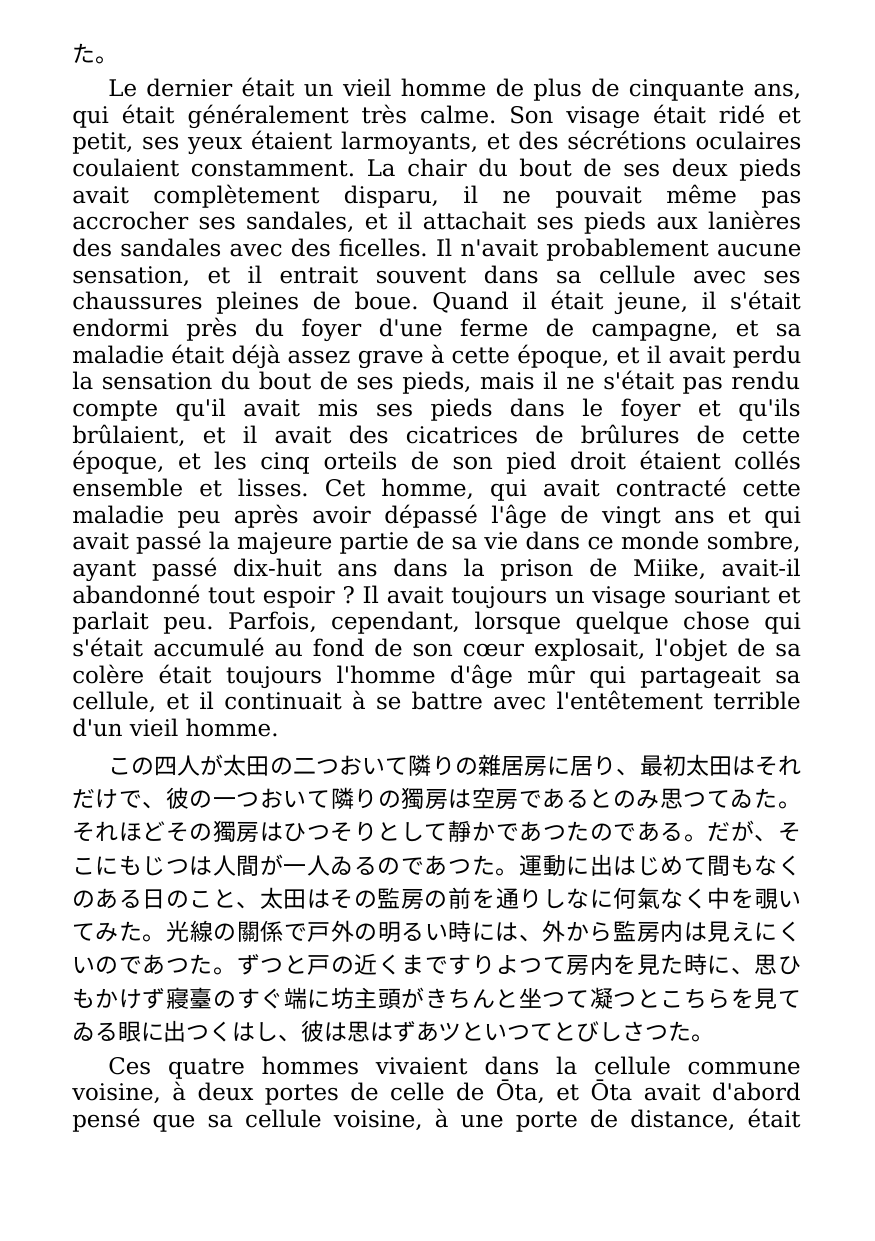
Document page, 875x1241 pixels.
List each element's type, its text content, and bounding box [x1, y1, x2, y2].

text Le dernier était un vieil homme de plus de cinquante ans, qui était généralement très calme. Son visage était ridé et petit, ses yeux étaient larmoyants, et des sécrétions oculaires coulaient constamment. La chair du bout de ses deux pieds avait complètement disparu, il ne pouvait même pas accrocher ses sandales, et il attachait ses pieds aux lanières des sandales avec des ficelles. Il n'avait probablement aucune sensation, et il entrait souvent dans sa cellule avec ses chaussures pleines de boue. Quand il était jeune, il s'était endormi près du foyer d'une ferme de campagne, et sa maladie était déjà assez grave à cette époque, et il avait perdu la sensation du bout de ses pieds, mais il ne s'était pas rendu compte qu'il avait mis ses pieds dans le foyer et qu'ils brûlaient, et il avait des cicatrices de brûlures de cette époque, et les cinq orteils de son pied droit étaient collés ensemble et lisses. Cet homme, qui avait contracté cette maladie peu après avoir dépassé l'âge de vingt ans et qui avait passé la majeure partie de sa vie dans ce monde sombre, ayant passé dix-huit ans dans la prison de Miike, avait-il abandonné tout espoir ? Il avait toujours un visage souriant et parlait peu. Parfois, cependant, lorsque quelque chose qui s'était accumulé au fond de son cœur explosait, l'objet de sa colère était toujours l'homme d'âge mûr qui partageait sa cellule, et il continuait à se battre avec l'entêtement terrible d'un vieil homme. [72, 75, 802, 742]
text た。 [72, 36, 802, 69]
text Ces quatre hommes vivaient dans la cellule commune voisine, à deux portes de celle de Ōta, et Ōta avait d'abord pensé que sa cellule voisine, à une porte de distance, était [72, 1053, 802, 1133]
text この四人が太田の二つおいて隣りの雜居房に居り、最初太田はそれだけで、彼の一つおいて隣りの獨房は空房であるとのみ思つてゐた。それほどその獨房はひつそりとして靜かであつたのである。だが、そこにもじつは人間が一人ゐるのであつた。運動に出はじめて間もなくのある日のこと、太田はその監房の前を通りしなに何氣なく中を覗いてみた。光線の關係で戸外の明るい時には、外から監房内は見えにくいのであつた。ずつと戸の近くまですりよつて房内を見た時に、思ひもかけず寢臺のすぐ端に坊主頭がきちんと坐つて凝つとこちらを見てゐる眼に出つくはし、彼は思はずあツといつてとびしさつた。 [72, 748, 802, 1047]
